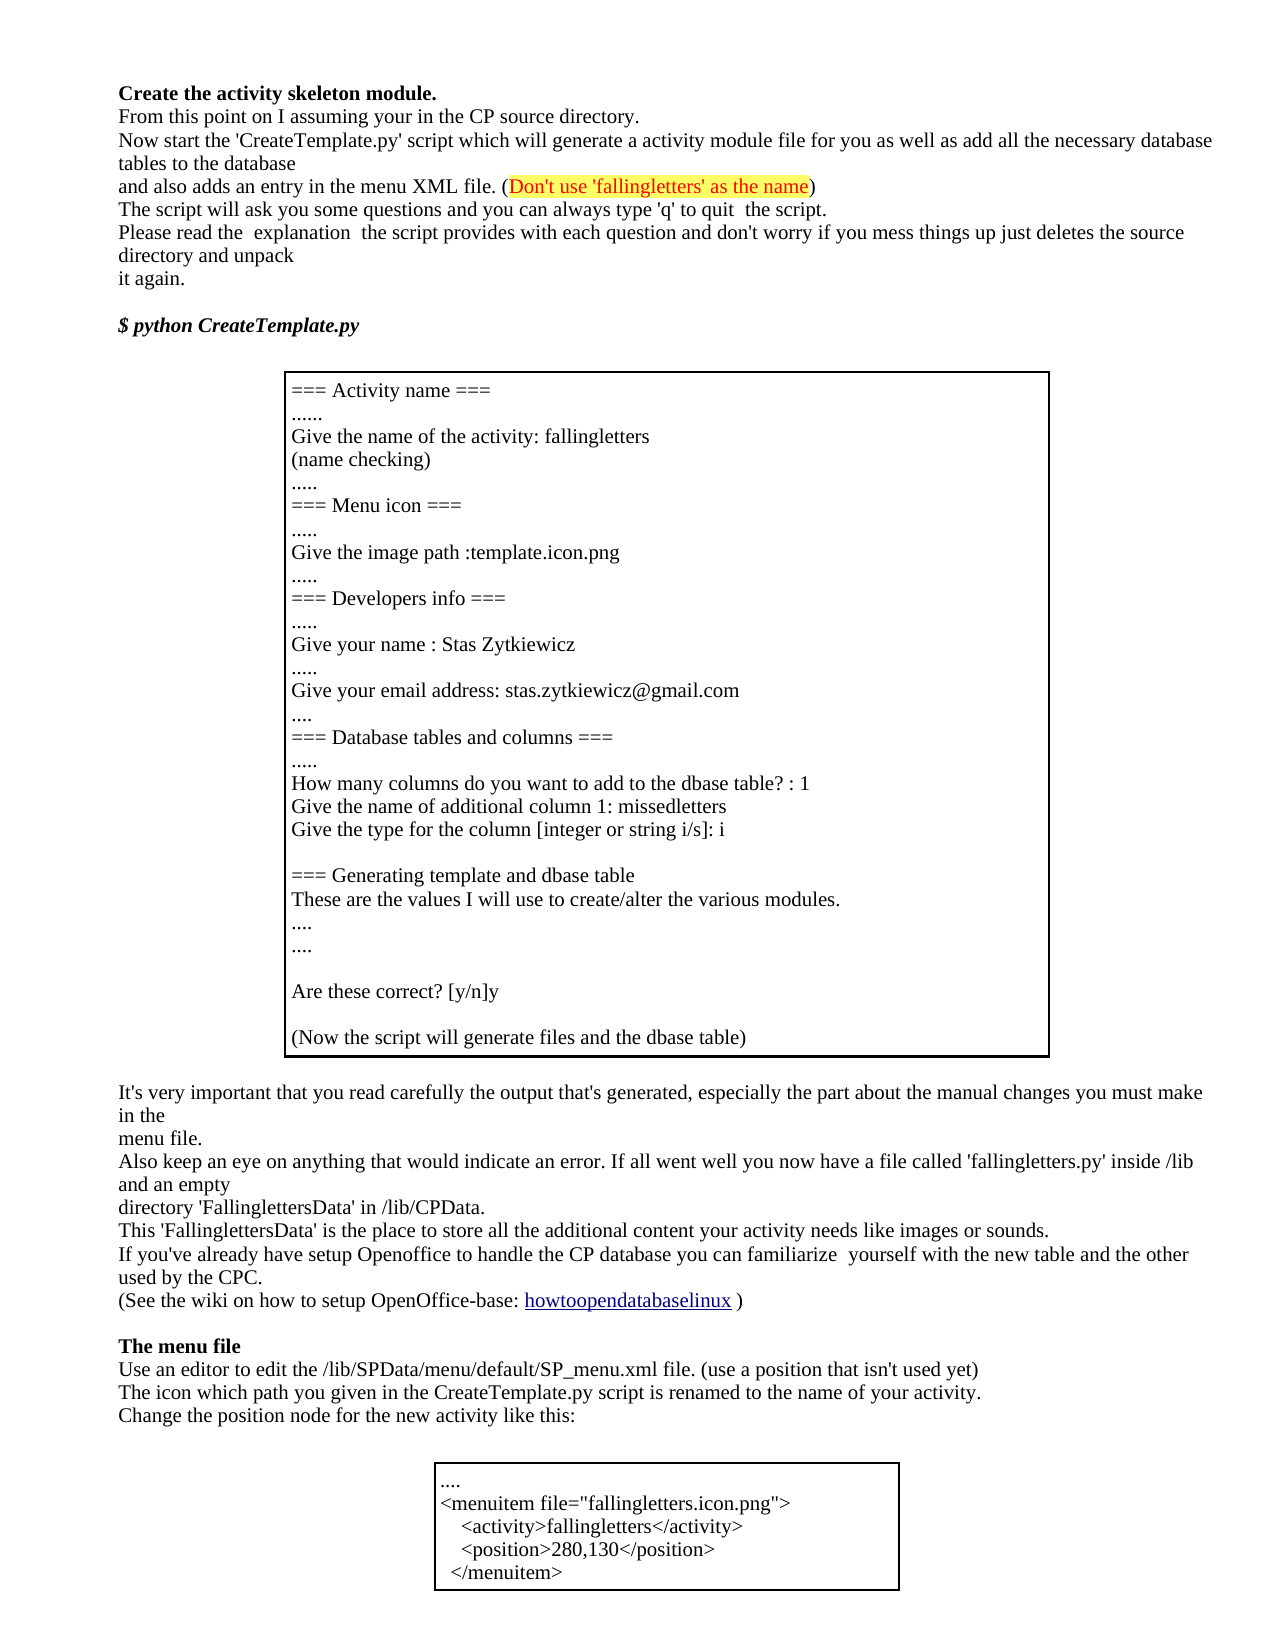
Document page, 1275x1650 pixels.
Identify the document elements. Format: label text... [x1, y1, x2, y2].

table_header === Activity name === ...... Give the name of the activity: fallingletters (name checking) ..... === Menu icon === ..... Give the image path :template.icon.png ..... === Developers info === ..... Give your name : Stas Zytkiewicz ..... Give your email address: stas.zytkiewicz@gmail.com .... === Database tables and columns === ..... How many columns do you want to add to the dbase table? : 1 Give the name of additional column 1: missedletters Give the type for the column [integer or string i/s]: i === Generating template and dbase table These are the values I will use to create/alter the various modules. .... .... Are these correct? [y/n]y (Now the script will generate files and the dbase table) [286, 373, 1048, 1055]
text Create the activity skeleton module. From this point on I assuming your in the CP source directory. Now start the 'CreateTemplate.py' script which will generate a activity module file for you as well as add all the necessary database tables to the database and also adds an entry in the menu XML file. (Don't use 'fallingletters' as the name) The script will ask you some questions and you can always type 'q' to quit the script. Please read the explanation the script provides with each question and don't worry if you mess things up just deletes the source directory and unpack it again. $ python CreateTemplate.py [118, 59, 1216, 337]
table_header .... <menuitem file="fallingletters.icon.png"> <activity>fallingletters</activity> <position>280,130</position> </menuitem> [436, 1464, 898, 1589]
text It's very important that you read carefully the output that's generated, especially the part about the manual changes you must make in the menu file. Also keep an eye on anything that would indicate an error. If all went well you now have a file called 'fallingletters.py' inside /lib and an empty directory 'FallinglettersData' in /lib/CPData. This 'FallinglettersData' is the place to store all the additional content your activity needs like images or sounds. If you've already have setup Openoffice to handle the CP database you can familiarize yourself with the new table and the other used by the CPC. (See the wiki on how to setup OpenOffice-base: howtoopendatabaselinux ) The menu file Use an editor to edit the /lib/SPData/menu/default/SP_menu.xml file. (use a position that isn't used yet) The icon which path you given in the CreateTemplate.py script is renamed to the name of your activity. Change the position node for the new activity like this: [118, 1057, 1216, 1427]
